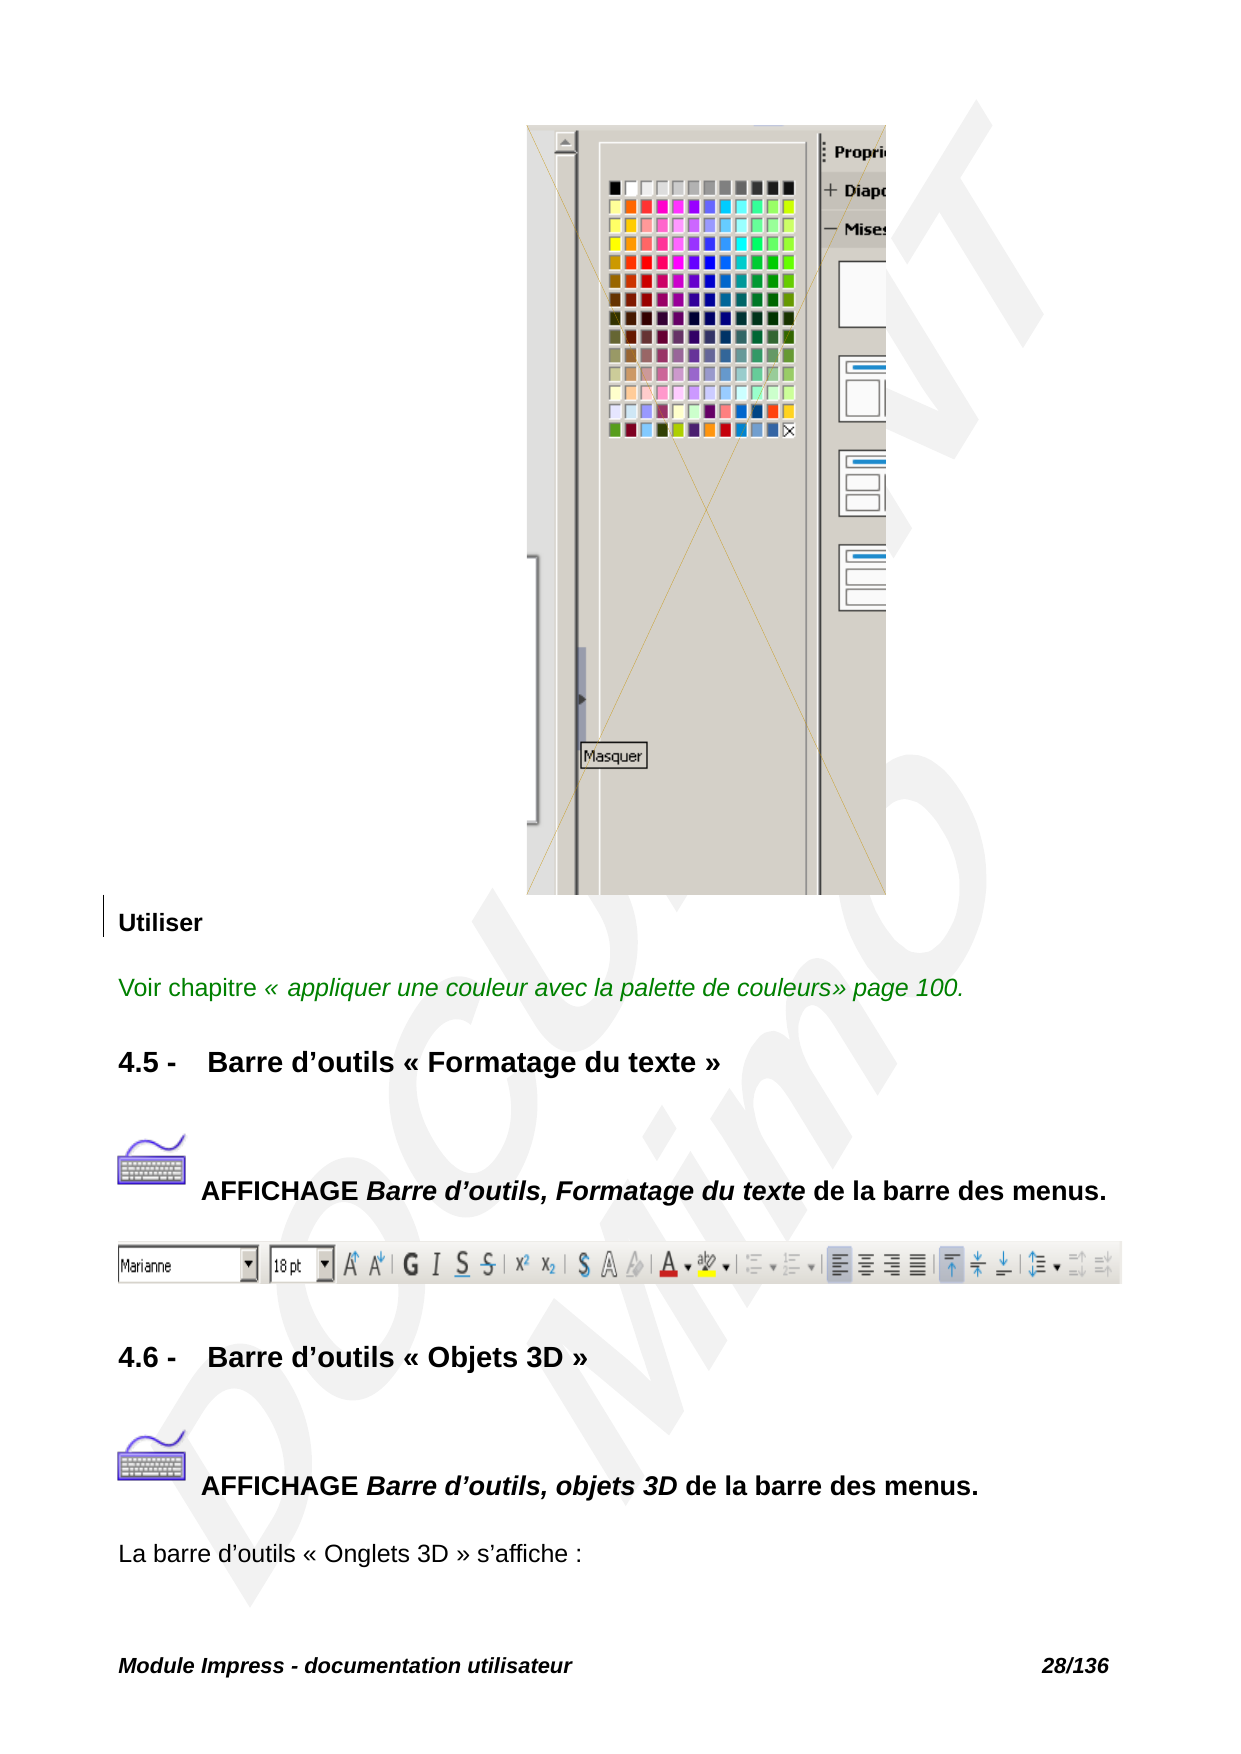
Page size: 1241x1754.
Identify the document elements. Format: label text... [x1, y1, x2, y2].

picture [113, 1123, 189, 1199]
subtitle Barre d’outils « Formatage du texte » [118, 1046, 1122, 1078]
picture [528, 512, 885, 895]
text Utiliser [118, 118, 1122, 937]
text La barre d’outils « Onglets 3D » s’affiche : [118, 1540, 1122, 1568]
picture [526, 126, 705, 893]
picture [528, 125, 885, 507]
picture [113, 1419, 189, 1495]
text AFFICHAGE Barre d’outils, Formatage du texte de la barre des menus. [118, 1176, 1122, 1206]
picture [707, 127, 886, 892]
text Voir chapitre « appliquer une couleur avec la palette de couleurs» page 101. [118, 974, 1122, 1002]
subtitle Barre d’outils « Objets 3D » [118, 1341, 1122, 1373]
text AFFICHAGE Barre d’outils, objets 3D de la barre des menus. [118, 1471, 1122, 1501]
